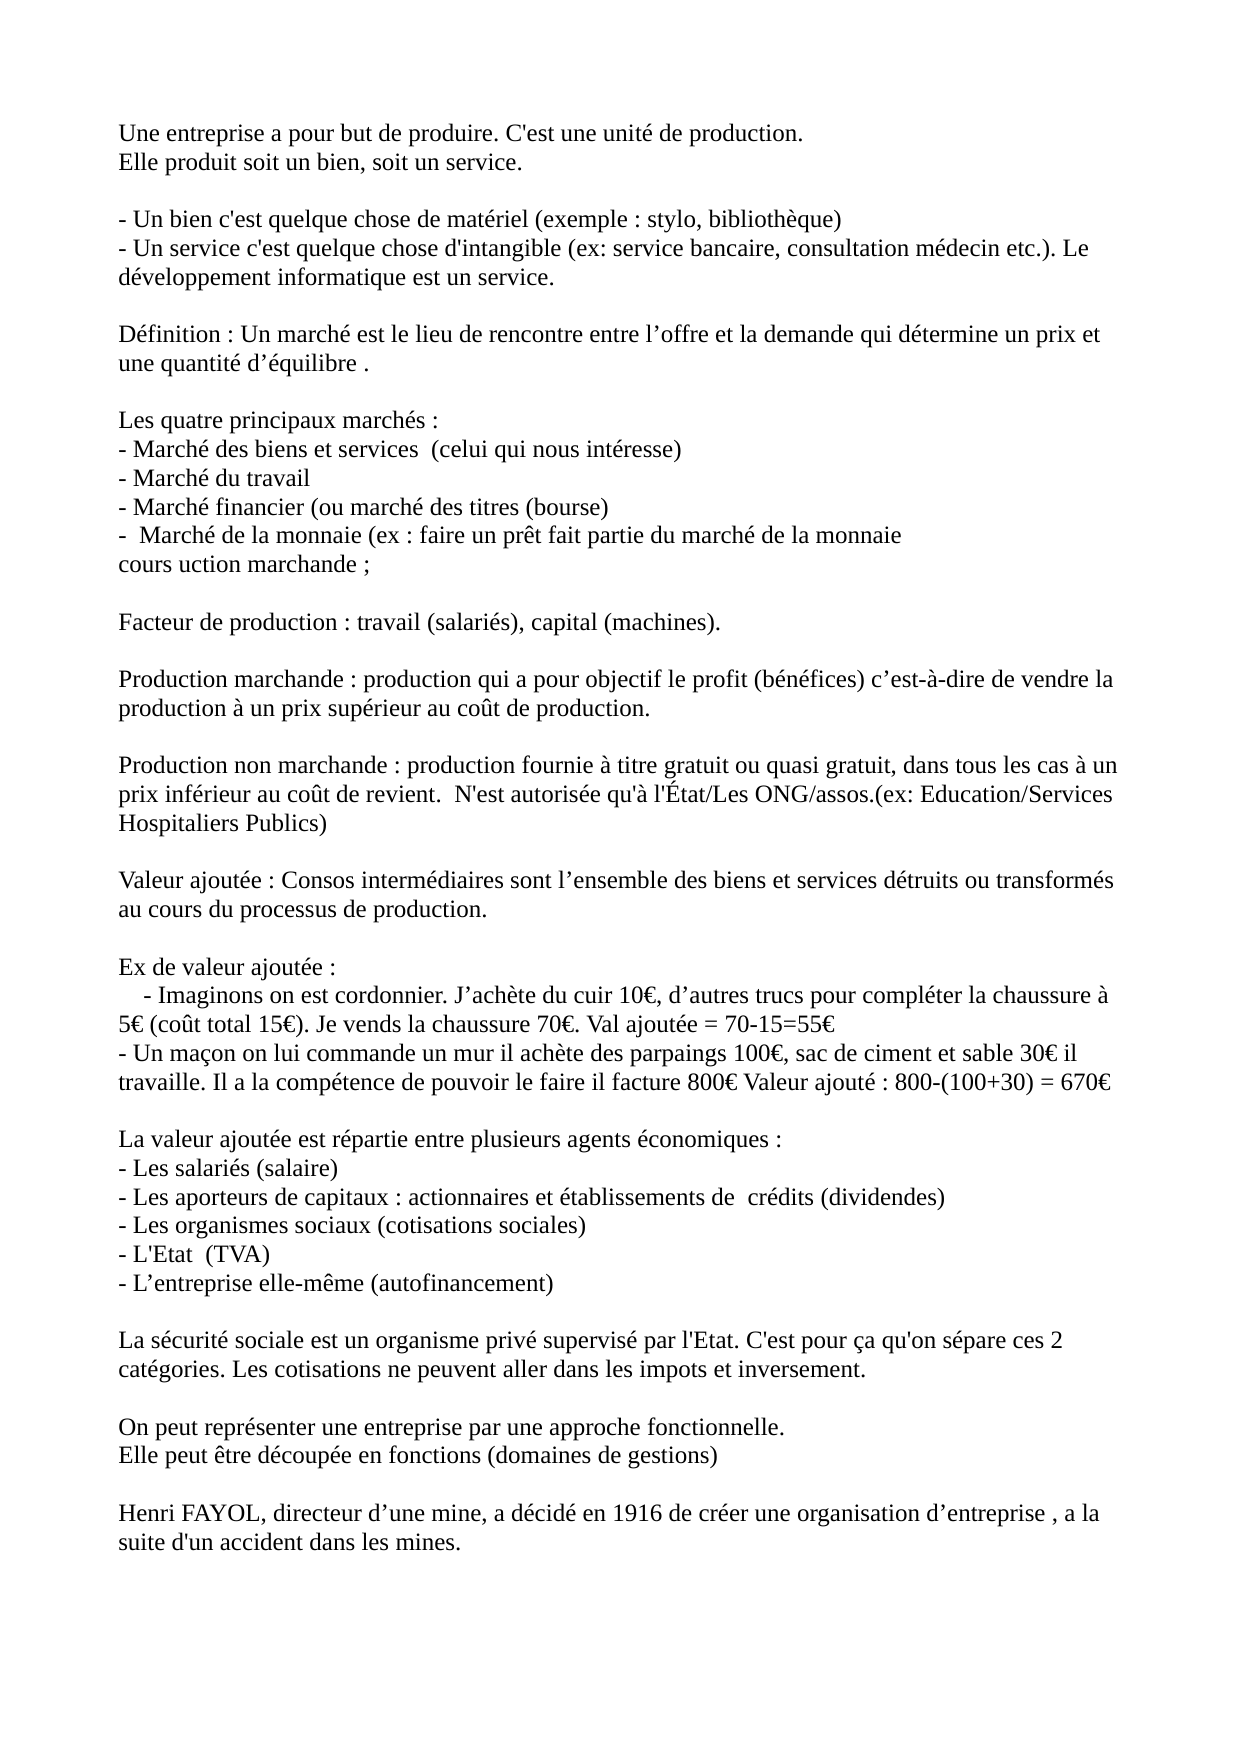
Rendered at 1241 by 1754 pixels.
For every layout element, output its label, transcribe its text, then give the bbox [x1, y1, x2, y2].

text Une entreprise a pour but de produire. C'est une unité de production. [118, 118, 1122, 147]
text - Marché des biens et services (celui qui nous intéresse) [118, 434, 1122, 463]
text - Un bien c'est quelque chose de matériel (exemple : stylo, bibliothèque) [118, 204, 1122, 233]
text - Un service c'est quelque chose d'intangible (ex: service bancaire, consultation médecin etc.). Le développement informatique est un service. [118, 233, 1122, 291]
text Valeur ajoutée : Consos intermédiaires sont l’ensemble des biens et services détruits ou transformés au cours du processus de production. [118, 866, 1122, 923]
text Les quatre principaux marchés : [118, 406, 1122, 434]
text Ex de valeur ajoutée : [118, 952, 1122, 981]
text Production non marchande : production fournie à titre gratuit ou quasi gratuit, dans tous les cas à un prix inférieur au coût de revient. N'est autorisée qu'à l'État/Les ONG/assos.(ex: Education/Services Hospitaliers Publics) [118, 751, 1122, 837]
text Elle produit soit un bien, soit un service. [118, 147, 1122, 176]
text Elle peut être découpée en fonctions (domaines de gestions) [118, 1441, 1122, 1469]
text - L’entreprise elle-même (autofinancement) [118, 1268, 1122, 1297]
text - Marché du travail [118, 463, 1122, 492]
text On peut représenter une entreprise par une approche fonctionnelle. [118, 1412, 1122, 1441]
text - Imaginons on est cordonnier. J’achète du cuir 10€, d’autres trucs pour compléter la chaussure à 5€ (coût total 15€). Je vends la chaussure 70€. Val ajoutée = 70-15=55€ [118, 981, 1122, 1038]
text - Un maçon on lui commande un mur il achète des parpaings 100€, sac de ciment et sable 30€ il travaille. Il a la compétence de pouvoir le faire il facture 800€ Valeur ajouté : 800-(100+30) = 670€ [118, 1038, 1122, 1096]
text La sécurité sociale est un organisme privé supervisé par l'Etat. C'est pour ça qu'on sépare ces 2 catégories. Les cotisations ne peuvent aller dans les impots et inversement. [118, 1326, 1122, 1383]
text Facteur de production : travail (salariés), capital (machines). [118, 607, 1122, 636]
text - Les aporteurs de capitaux : actionnaires et établissements de crédits (dividendes) [118, 1182, 1122, 1211]
text Henri FAYOL, directeur d’une mine, a décidé en 1916 de créer une organisation d’entreprise , a la suite d'un accident dans les mines. [118, 1498, 1122, 1556]
text - Marché financier (ou marché des titres (bourse) [118, 492, 1122, 521]
text - Marché de la monnaie (ex : faire un prêt fait partie du marché de la monnaie [118, 521, 1122, 549]
text Définition : Un marché est le lieu de rencontre entre l’offre et la demande qui détermine un prix et une quantité d’équilibre . [118, 319, 1122, 377]
text cours uction marchande ; [118, 549, 1122, 578]
text Production marchande : production qui a pour objectif le profit (bénéfices) c’est-à-dire de vendre la production à un prix supérieur au coût de production. [118, 664, 1122, 722]
text - Les salariés (salaire) [118, 1153, 1122, 1182]
text - L'Etat (TVA) [118, 1239, 1122, 1268]
text - Les organismes sociaux (cotisations sociales) [118, 1211, 1122, 1239]
text La valeur ajoutée est répartie entre plusieurs agents économiques : [118, 1124, 1122, 1153]
